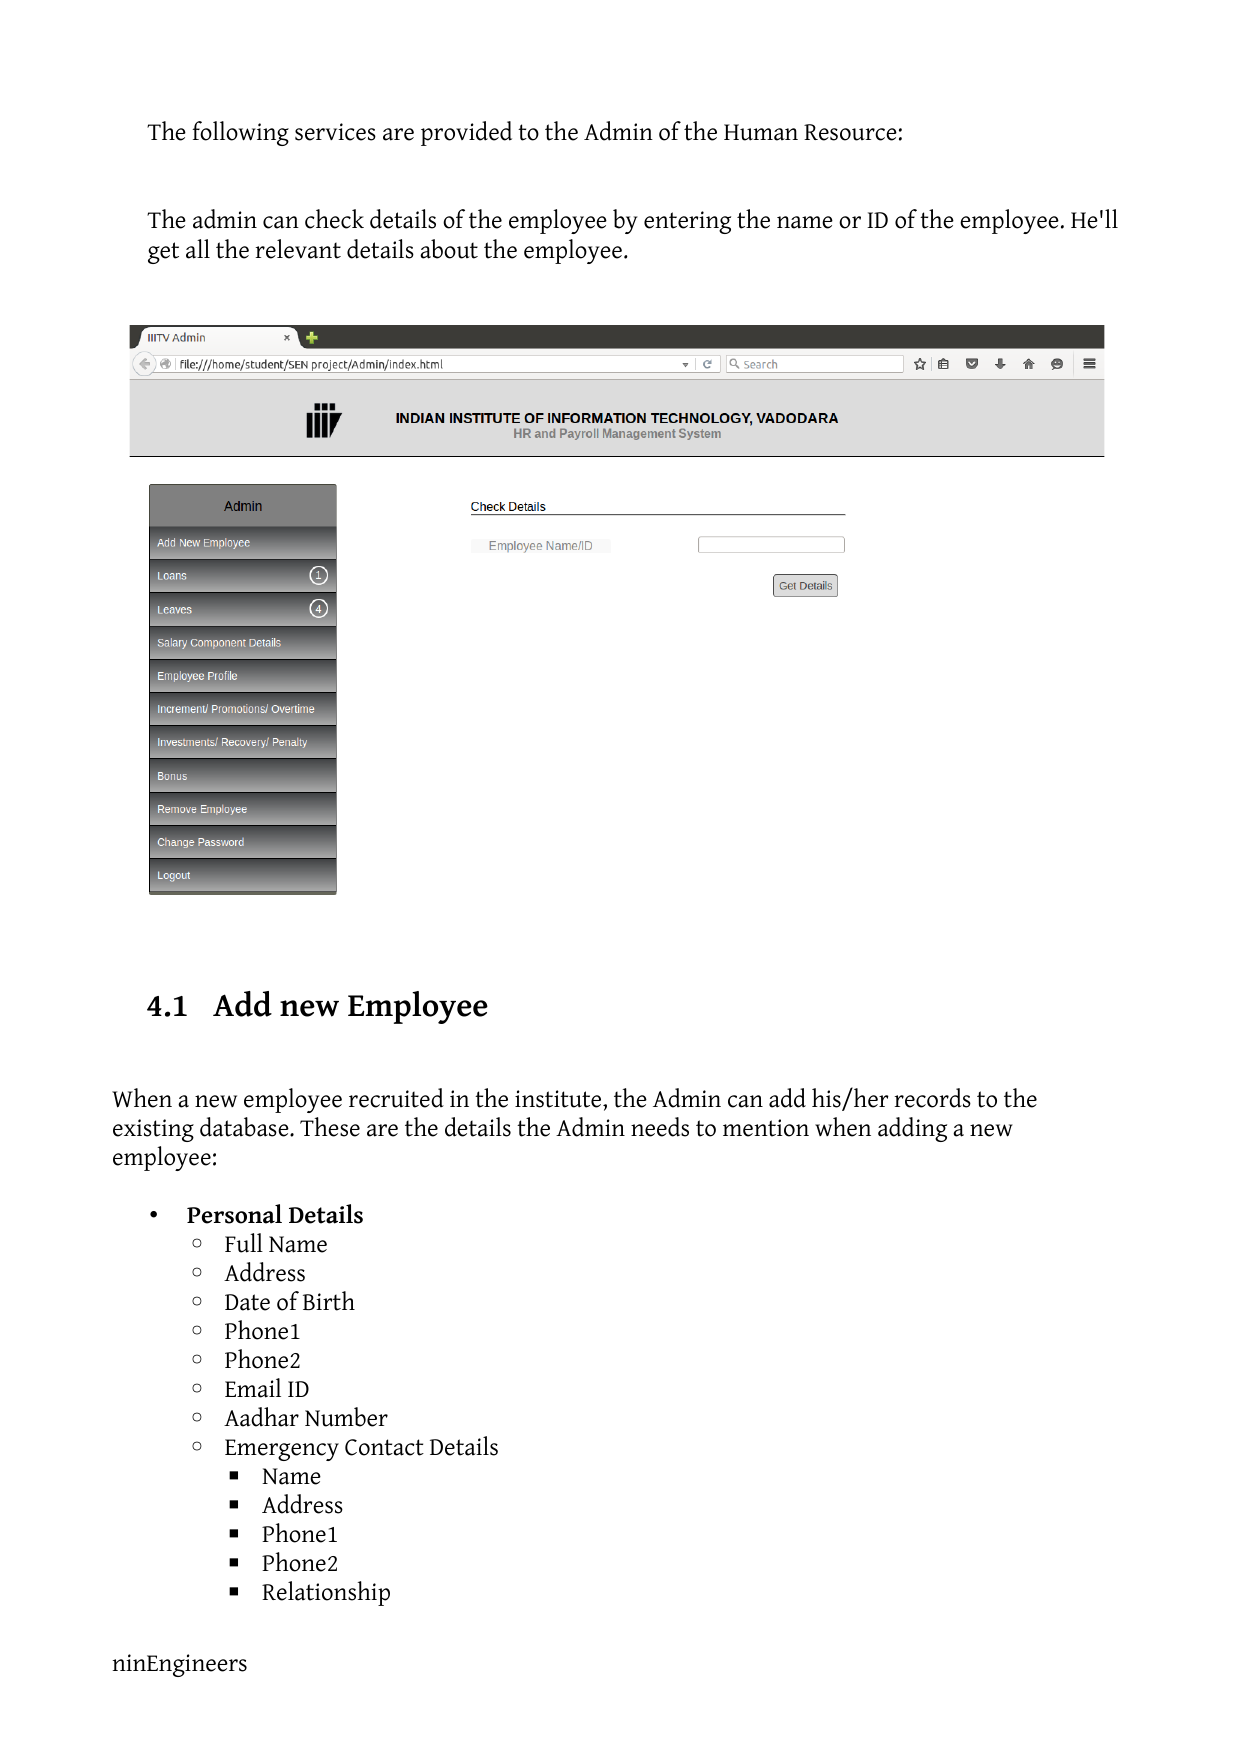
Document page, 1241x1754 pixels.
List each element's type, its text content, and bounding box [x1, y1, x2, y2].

list Email ID [187, 1375, 1122, 1404]
list Emergency Contact Details [187, 1433, 1122, 1462]
text When a new employee recruited in the institute, the Admin can add his/her records to the existing database. These are the details the Admin needs to mention when adding a new employee: [112, 1086, 1122, 1173]
list Full Name [187, 1231, 1122, 1259]
picture [129, 325, 1105, 898]
list Address [187, 1259, 1122, 1288]
list Relationship [224, 1578, 1122, 1607]
list Aadhar Number [187, 1404, 1122, 1433]
list Name [224, 1462, 1122, 1491]
list 4.1 Add new Employee [146, 987, 1121, 1026]
list Phone2 [187, 1346, 1122, 1375]
list Date of Birth [187, 1288, 1122, 1317]
list Address [224, 1491, 1122, 1520]
list Phone1 [224, 1520, 1122, 1549]
text The admin can check details of the employee by entering the name or ID of the employee. He'll get all the relevant details about the employee. [147, 207, 1122, 266]
list Personal Details [149, 1202, 1122, 1231]
list Phone1 [187, 1317, 1122, 1346]
list Phone2 [224, 1549, 1122, 1578]
text The following services are provided to the Admin of the Human Resource: [147, 118, 1122, 147]
